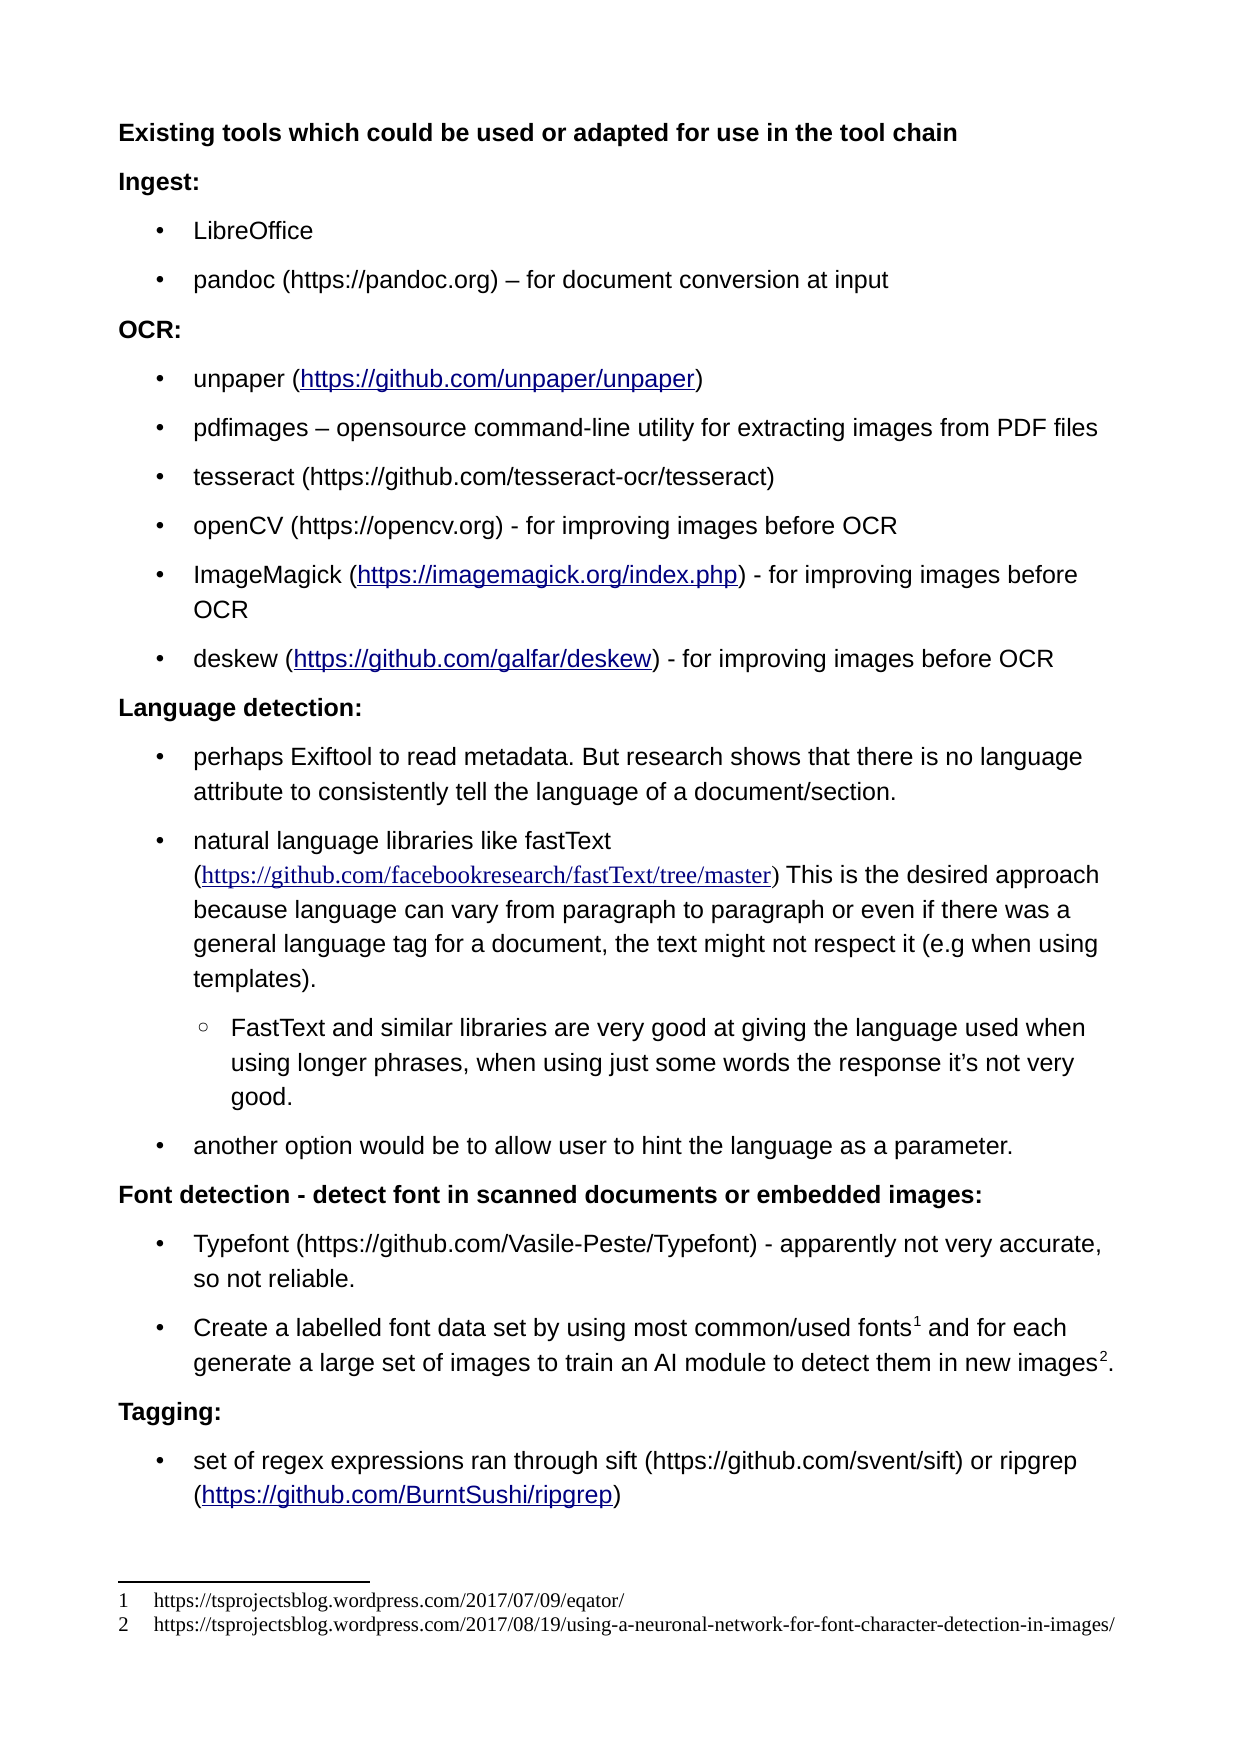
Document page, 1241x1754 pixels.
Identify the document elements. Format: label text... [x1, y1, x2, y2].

list natural language libraries like fastText (https://github.com/facebookresearch/fastText/tree/master) This is the desired approach because language can vary from paragraph to paragraph or even if there was a general language tag for a document, the text might not respect it (e.g when using templates). [156, 826, 1122, 993]
list another option would be to allow user to hint the language as a parameter. [156, 1131, 1122, 1160]
list unpaper (https://github.com/unpaper/unpaper) [156, 364, 1122, 392]
list set of regex expressions ran through sift (https://github.com/svent/sift) or ripgrep (https://github.com/BurntSushi/ripgrep) [156, 1446, 1122, 1509]
list openCV (https://opencv.org) - for improving images before OCR [156, 511, 1122, 540]
list FastText and similar libraries are very good at giving the language used when using longer phrases, when using just some words the response it’s not very good. [193, 1013, 1122, 1111]
text Ingest: [118, 167, 1122, 196]
list pdfimages – opensource command-line utility for extracting images from PDF files [156, 413, 1122, 442]
list Typefont (https://github.com/Vasile-Peste/Typefont) - apparently not very accurate, so not reliable. [156, 1229, 1122, 1293]
list pandoc (https://pandoc.org) – for document conversion at input [156, 265, 1122, 294]
list Language detection: [118, 693, 1122, 722]
list perhaps Exiftool to read metadata. But research shows that there is no language attribute to consistently tell the language of a document/section. [156, 742, 1122, 806]
text Existing tools which could be used or adapted for use in the tool chain [118, 118, 1122, 147]
list LibreOffice [156, 216, 1122, 245]
text Font detection - detect font in scanned documents or embedded images: [118, 1180, 1122, 1209]
list deskew (https://github.com/galfar/deskew) - for improving images before OCR [156, 644, 1122, 673]
text OCR: [118, 314, 1122, 343]
list Create a labelled font data set by using most common/used fonts and for each generate a large set of images to train an AI module to detect them in new images. [156, 1313, 1122, 1376]
list https://tsprojectsblog.wordpress.com/2017/08/19/using-a-neuronal-network-for-font-character-detection-in-images/ [118, 1612, 1122, 1636]
list https://tsprojectsblog.wordpress.com/2017/07/09/eqator/ [118, 1588, 1122, 1612]
list ImageMagick (https://imagemagick.org/index.php) - for improving images before OCR [156, 560, 1122, 624]
text Tagging: [118, 1397, 1122, 1425]
list tesseract (https://github.com/tesseract-ocr/tesseract) [156, 462, 1122, 491]
